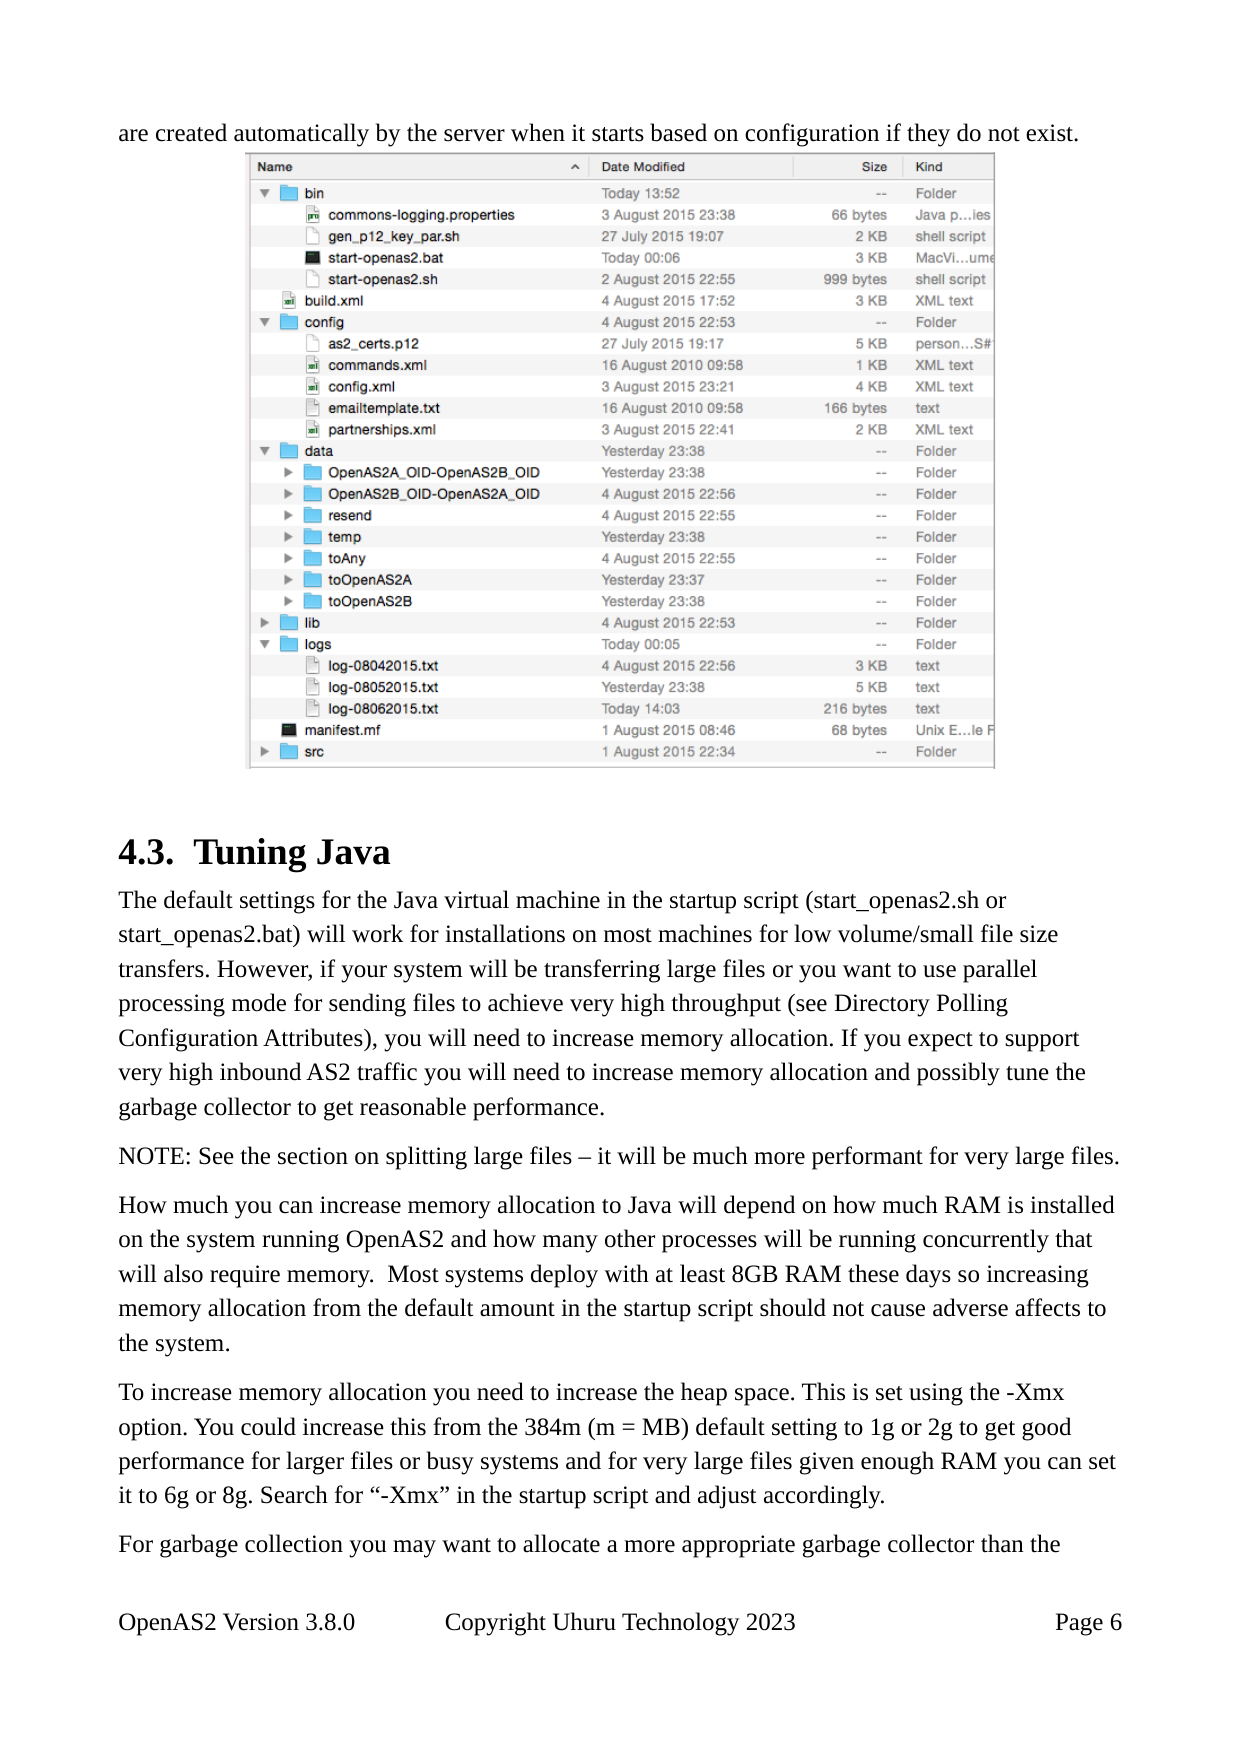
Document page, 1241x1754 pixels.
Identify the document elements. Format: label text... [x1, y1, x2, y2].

text The default settings for the Java virtual machine in the startup script (start_openas2.sh or start_openas2.bat) will work for installations on most machines for low volume/small file size transfers. However, if your system will be transferring large files or you want to use parallel processing mode for sending files to achieve very high throughput (see Directory Polling Configuration Attributes), you will need to increase memory allocation. If you expect to support very high inbound AS2 traffic you will need to increase memory allocation and possibly tune the garbage collector to get reasonable performance. [118, 885, 1122, 1121]
text are created automatically by the server when it starts based on configuration if they do not exist. [118, 118, 1122, 147]
picture [245, 152, 995, 769]
text For garbage collection you may want to allocate a more appropriate garbage collector than the [118, 1529, 1122, 1558]
text NOTE: See the section on splitting large files – it will be much more performant for very large files. [118, 1141, 1122, 1170]
text How much you can increase memory allocation to Java will depend on how much RAM is installed on the system running OpenAS2 and how many other processes will be running concurrently that will also require memory. Most systems deploy with at least 8GB RAM these days so increasing memory allocation from the default amount in the startup script should not cause adverse affects to the system. [118, 1190, 1122, 1357]
subtitle Tuning Java [118, 829, 1122, 873]
text To increase memory allocation you need to increase the heap space. This is set using the -Xmx option. You could increase this from the 384m (m = MB) default setting to 1g or 2g to get good performance for larger files or busy systems and for very large files given enough RAM you can set it to 6g or 8g. Search for “-Xmx” in the startup script and adjust accordingly. [118, 1377, 1122, 1509]
